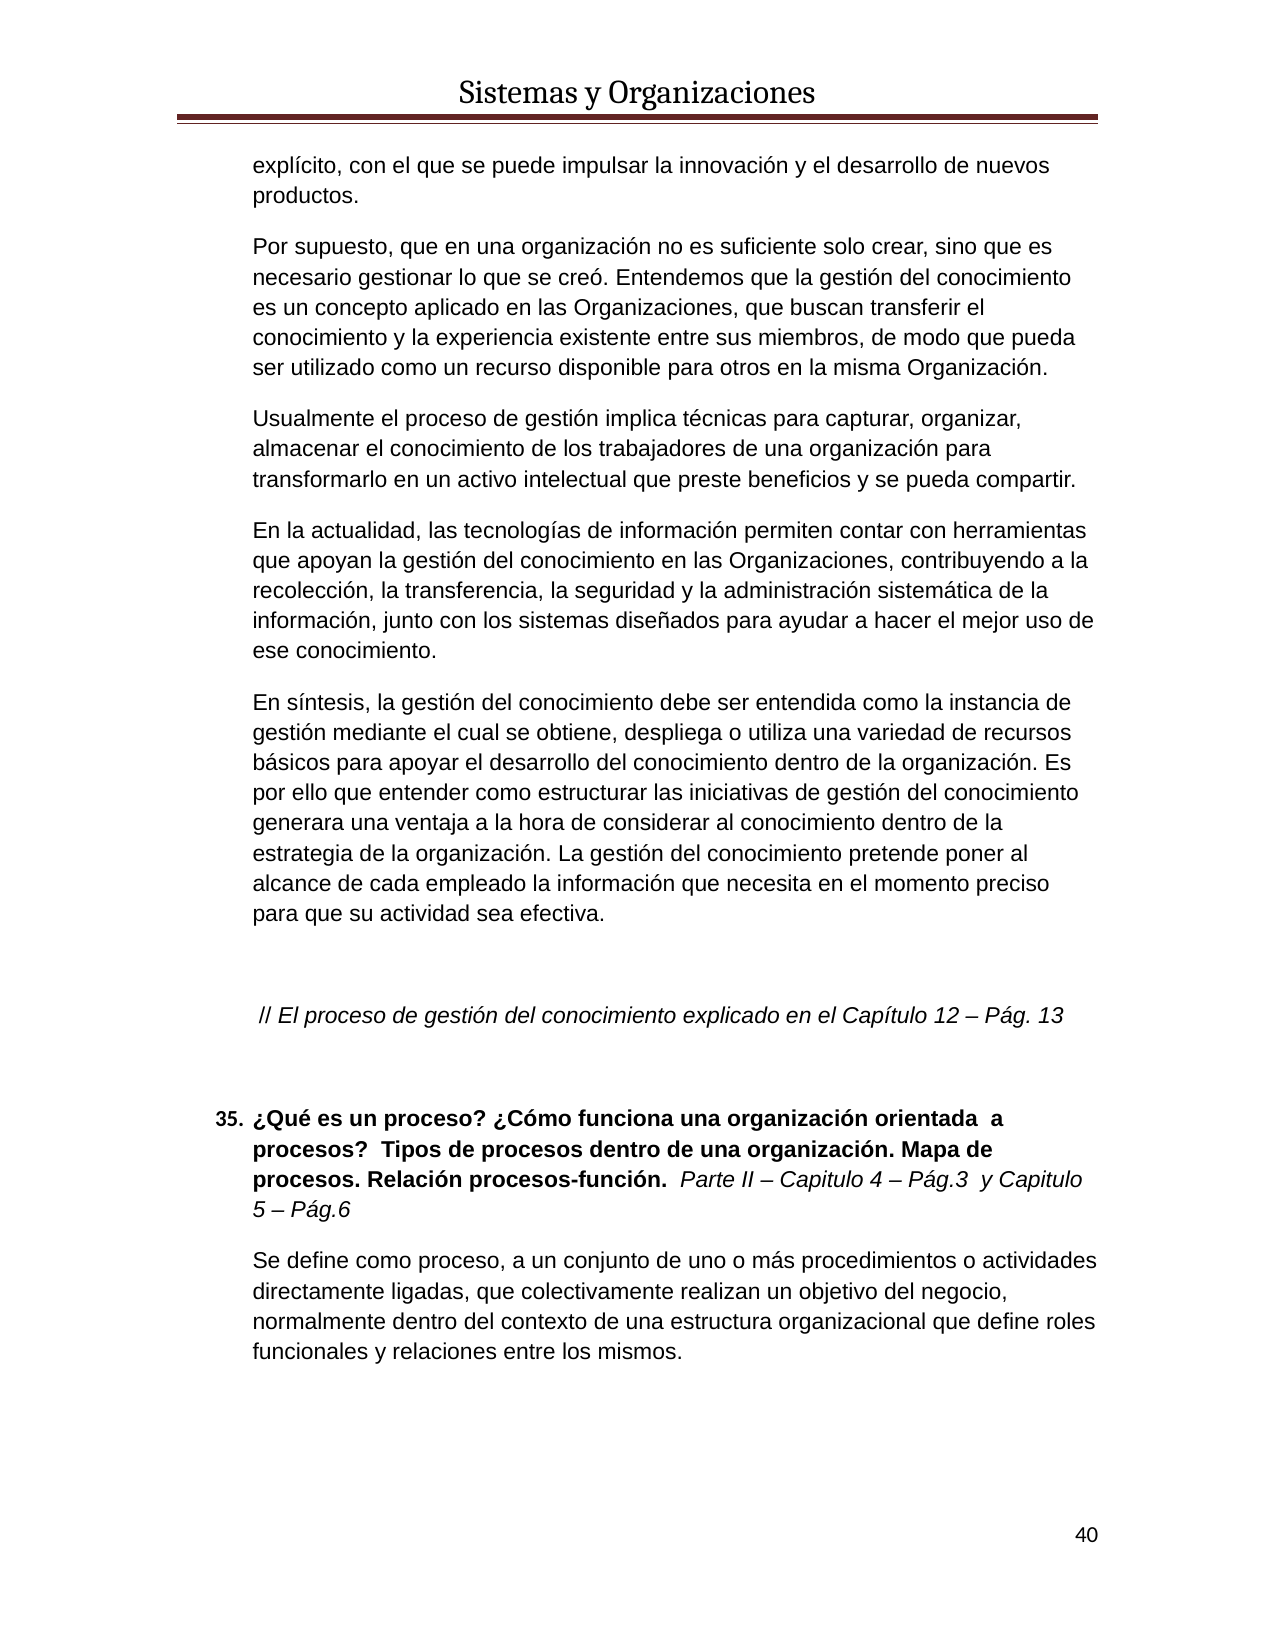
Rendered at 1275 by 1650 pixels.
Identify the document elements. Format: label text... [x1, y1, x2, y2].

list ¿Qué es un proceso? ¿Cómo funciona una organización orientada a procesos? Tipos de procesos dentro de una organización. Mapa de procesos. Relación procesos-función. Parte II – Capitulo 4 – Pág.3 y Capitulo 5 – Pág.6 [215, 1104, 1098, 1223]
list Se define como proceso, a un conjunto de uno o más procedimientos o actividades directamente ligadas, que colectivamente realizan un objetivo del negocio, normalmente dentro del contexto de una estructura organizacional que define roles funcionales y relaciones entre los mismos. [252, 1247, 1098, 1364]
list explícito, con el que se puede impulsar la innovación y el desarrollo de nuevos productos. [252, 152, 1098, 209]
list Por supuesto, que en una organización no es suficiente solo crear, sino que es necesario gestionar lo que se creó. Entendemos que la gestión del conocimiento es un concepto aplicado en las Organizaciones, que buscan transferir el conocimiento y la experiencia existente entre sus miembros, de modo que pueda ser utilizado como un recurso disponible para otros en la misma Organización. [252, 233, 1098, 381]
list En la actualidad, las tecnologías de información permiten contar con herramientas que apoyan la gestión del conocimiento en las Organizaciones, contribuyendo a la recolección, la transferencia, la seguridad y la administración sistemática de la información, junto con los sistemas diseñados para ayudar a hacer el mejor uso de ese conocimiento. [252, 517, 1098, 664]
list Usualmente el proceso de gestión implica técnicas para capturar, organizar, almacenar el conocimiento de los trabajadores de una organización para transformarlo en un activo intelectual que preste beneficios y se pueda compartir. [252, 405, 1098, 492]
list // El proceso de gestión del conocimiento explicado en el Capítulo 12 – Pág. 13 [252, 1002, 1098, 1028]
list En síntesis, la gestión del conocimiento debe ser entendida como la instancia de gestión mediante el cual se obtiene, despliega o utiliza una variedad de recursos básicos para apoyar el desarrollo del conocimiento dentro de la organización. Es por ello que entender como estructurar las iniciativas de gestión del conocimiento generara una ventaja a la hora de considerar al conocimiento dentro de la estrategia de la organización. La gestión del conocimiento pretende poner al alcance de cada empleado la información que necesita en el momento preciso para que su actividad sea efectiva. [252, 688, 1098, 926]
